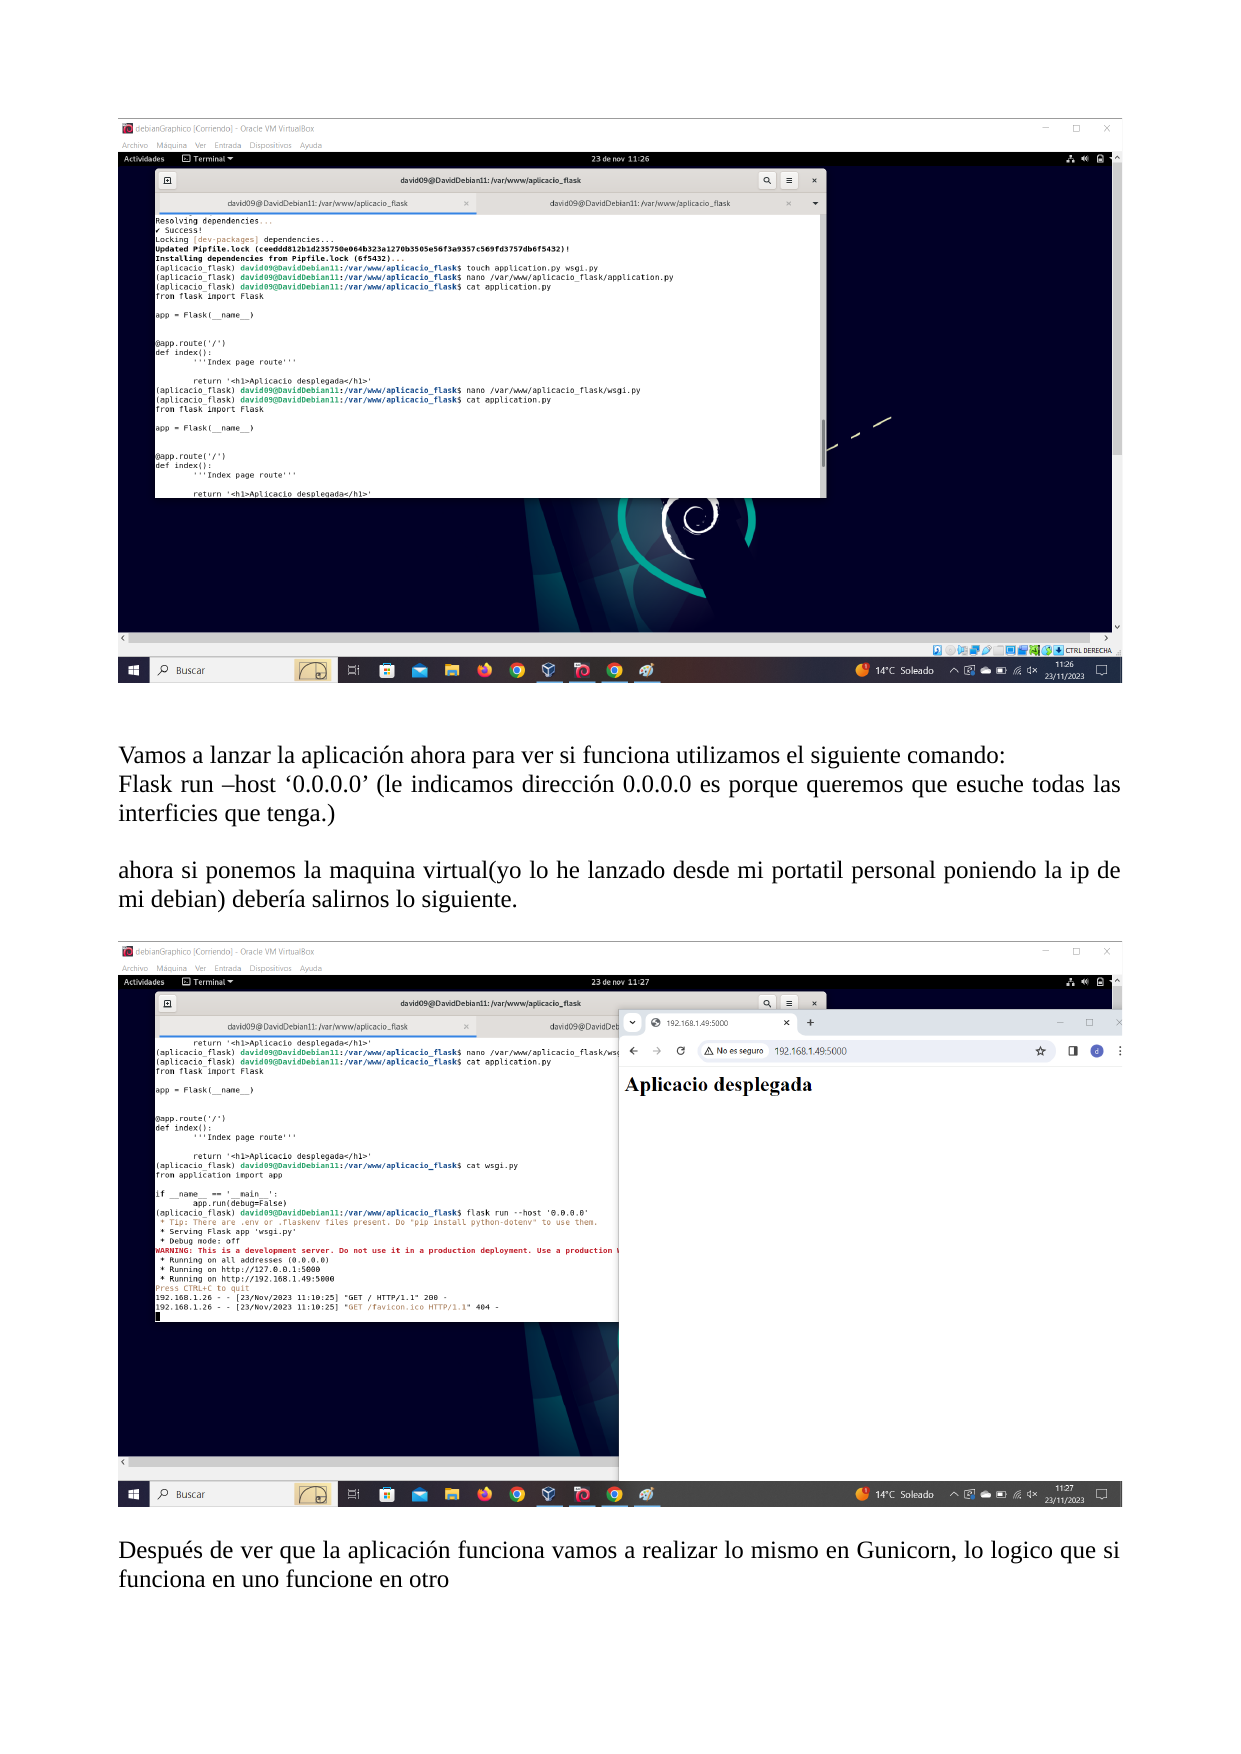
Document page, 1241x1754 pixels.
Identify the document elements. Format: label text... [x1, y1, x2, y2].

text Vamos a lanzar la aplicación ahora para ver si funciona utilizamos el siguiente comando: [118, 740, 1122, 769]
text Después de ver que la aplicación funciona vamos a realizar lo mismo en Gunicorn, lo logico que si funciona en uno funcione en otro [118, 1535, 1122, 1592]
picture [118, 941, 1123, 1507]
text ahora si ponemos la maquina virtual(yo lo he lanzado desde mi portatil personal poniendo la ip de mi debian) debería salirnos lo siguiente. [118, 855, 1122, 913]
text Flask run –host ‘0.0.0.0’ (le indicamos dirección 0.0.0.0 es porque queremos que esuche todas las interficies que tenga.) [118, 769, 1122, 827]
picture [118, 118, 1123, 683]
